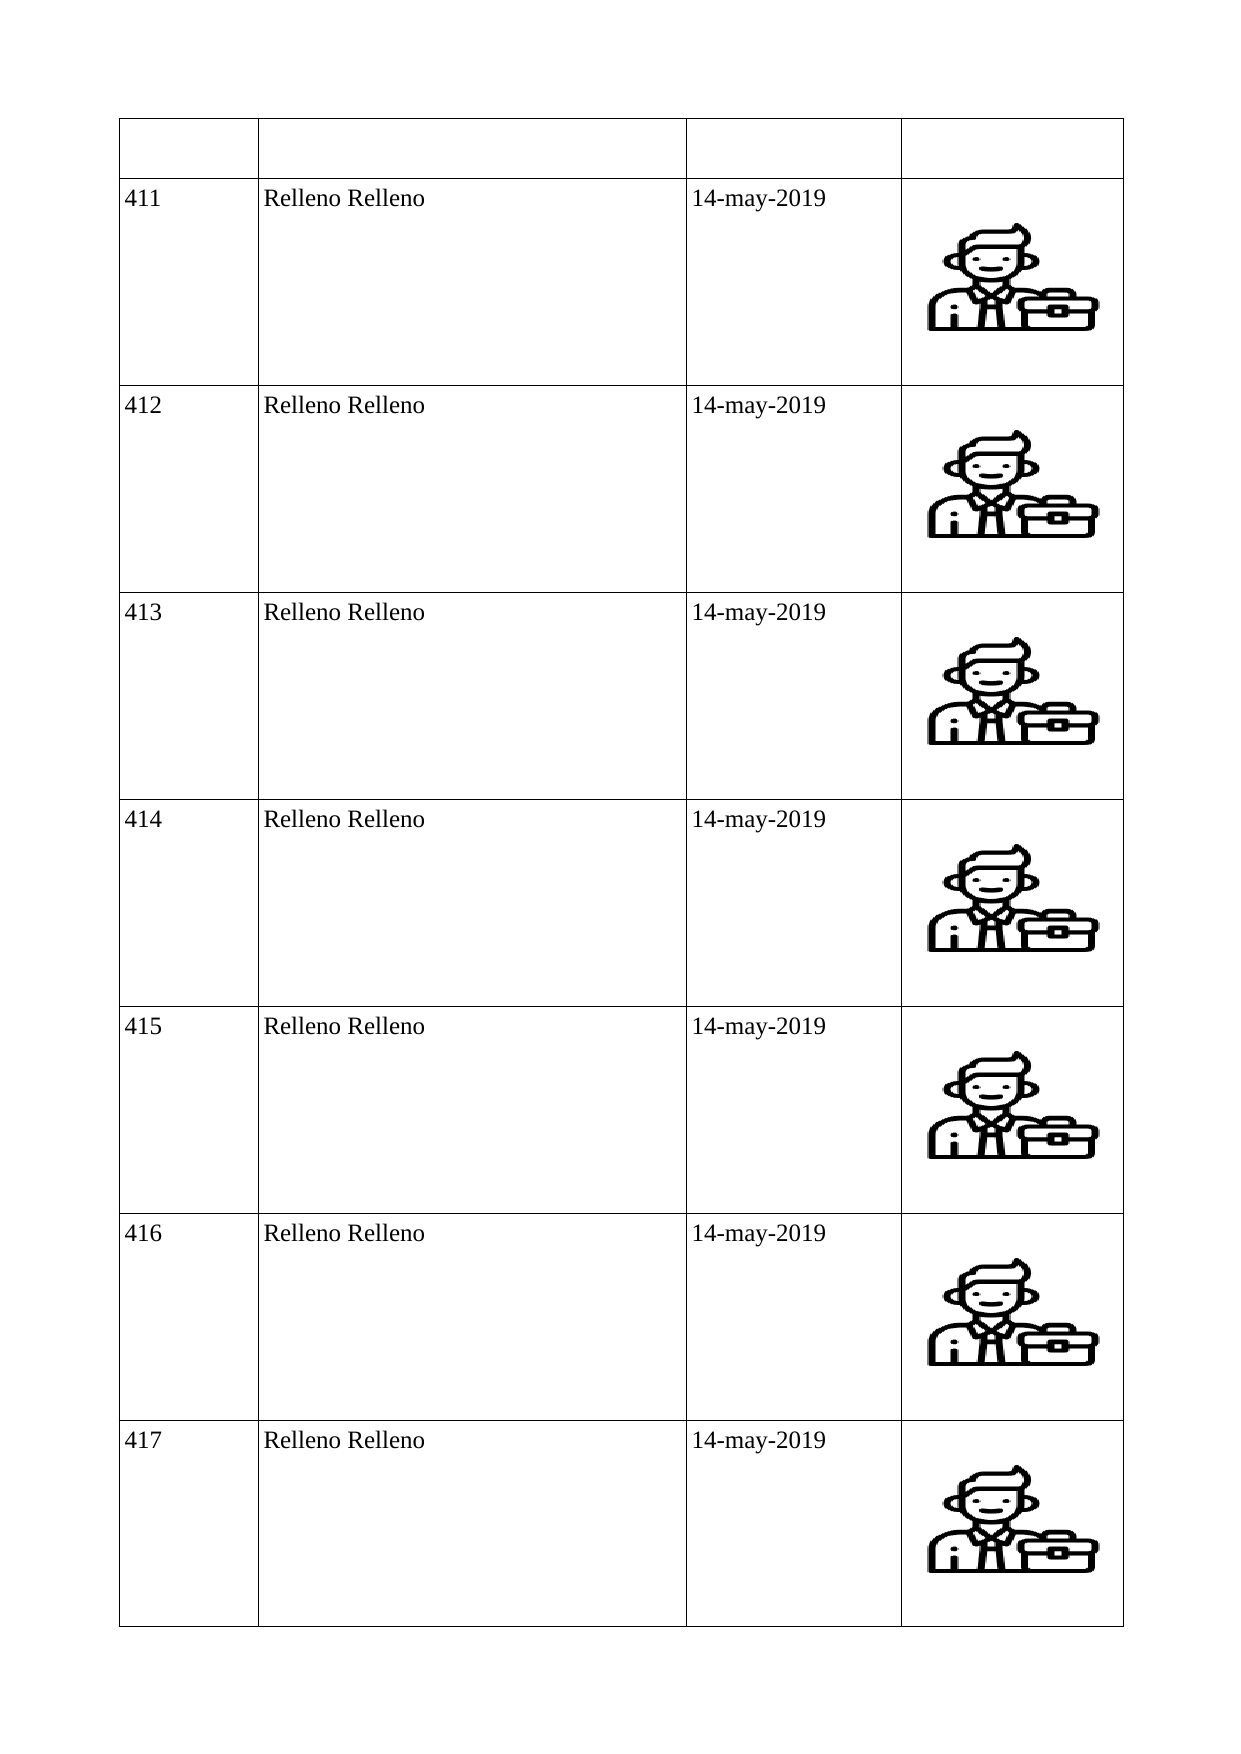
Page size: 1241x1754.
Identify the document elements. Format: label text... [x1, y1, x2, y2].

picture [919, 430, 1109, 538]
table_cell 412 [120, 386, 258, 592]
table_cell a [902, 1421, 1123, 1626]
table_cell 413 [120, 593, 258, 798]
table_cell [14, 118, 119, 178]
table_cell Relleno Relleno [259, 1421, 686, 1626]
table_cell Relleno Relleno [259, 1214, 686, 1419]
table_cell a [902, 800, 1123, 1006]
table_cell [14, 799, 119, 1006]
table_cell a [902, 1214, 1123, 1419]
table_cell [14, 1420, 119, 1626]
picture [919, 1258, 1109, 1366]
table_cell [14, 1006, 119, 1212]
table_cell [902, 179, 1123, 223]
picture [919, 637, 1109, 745]
table_cell [902, 593, 1123, 637]
table_cell 415 [120, 1007, 258, 1212]
table_cell a [902, 638, 1123, 798]
table_cell Relleno Relleno [259, 800, 686, 1006]
table_cell [14, 178, 119, 384]
table_cell [120, 119, 258, 178]
table_cell 14-may-2019 [687, 800, 901, 1006]
table_cell 417 [120, 1421, 258, 1626]
table_cell [14, 385, 119, 592]
table_cell 14-may-2019 [687, 1214, 901, 1419]
picture [919, 223, 1109, 331]
table_cell Relleno Relleno [259, 593, 686, 798]
table_cell 14-may-2019 [687, 386, 901, 592]
table_cell [14, 592, 119, 798]
table_cell [687, 119, 901, 178]
table_cell 416 [120, 1214, 258, 1419]
picture [919, 1051, 1109, 1159]
table_cell 14-may-2019 [687, 179, 901, 384]
table_cell [14, 1213, 119, 1419]
table_cell Relleno Relleno [259, 179, 686, 384]
table_cell a [902, 386, 1123, 592]
table_cell a [902, 1007, 1123, 1212]
table_cell a [902, 224, 1123, 384]
table_cell 14-may-2019 [687, 593, 901, 798]
table_cell Relleno Relleno [259, 386, 686, 592]
table_cell 411 [120, 179, 258, 384]
table_cell 14-may-2019 [687, 1421, 901, 1626]
picture [919, 844, 1109, 952]
picture [919, 1465, 1109, 1573]
table_cell 414 [120, 800, 258, 1006]
table_cell Relleno Relleno [259, 1007, 686, 1212]
table_cell [259, 119, 686, 178]
table_cell a [902, 119, 1123, 178]
table_cell 14-may-2019 [687, 1007, 901, 1212]
